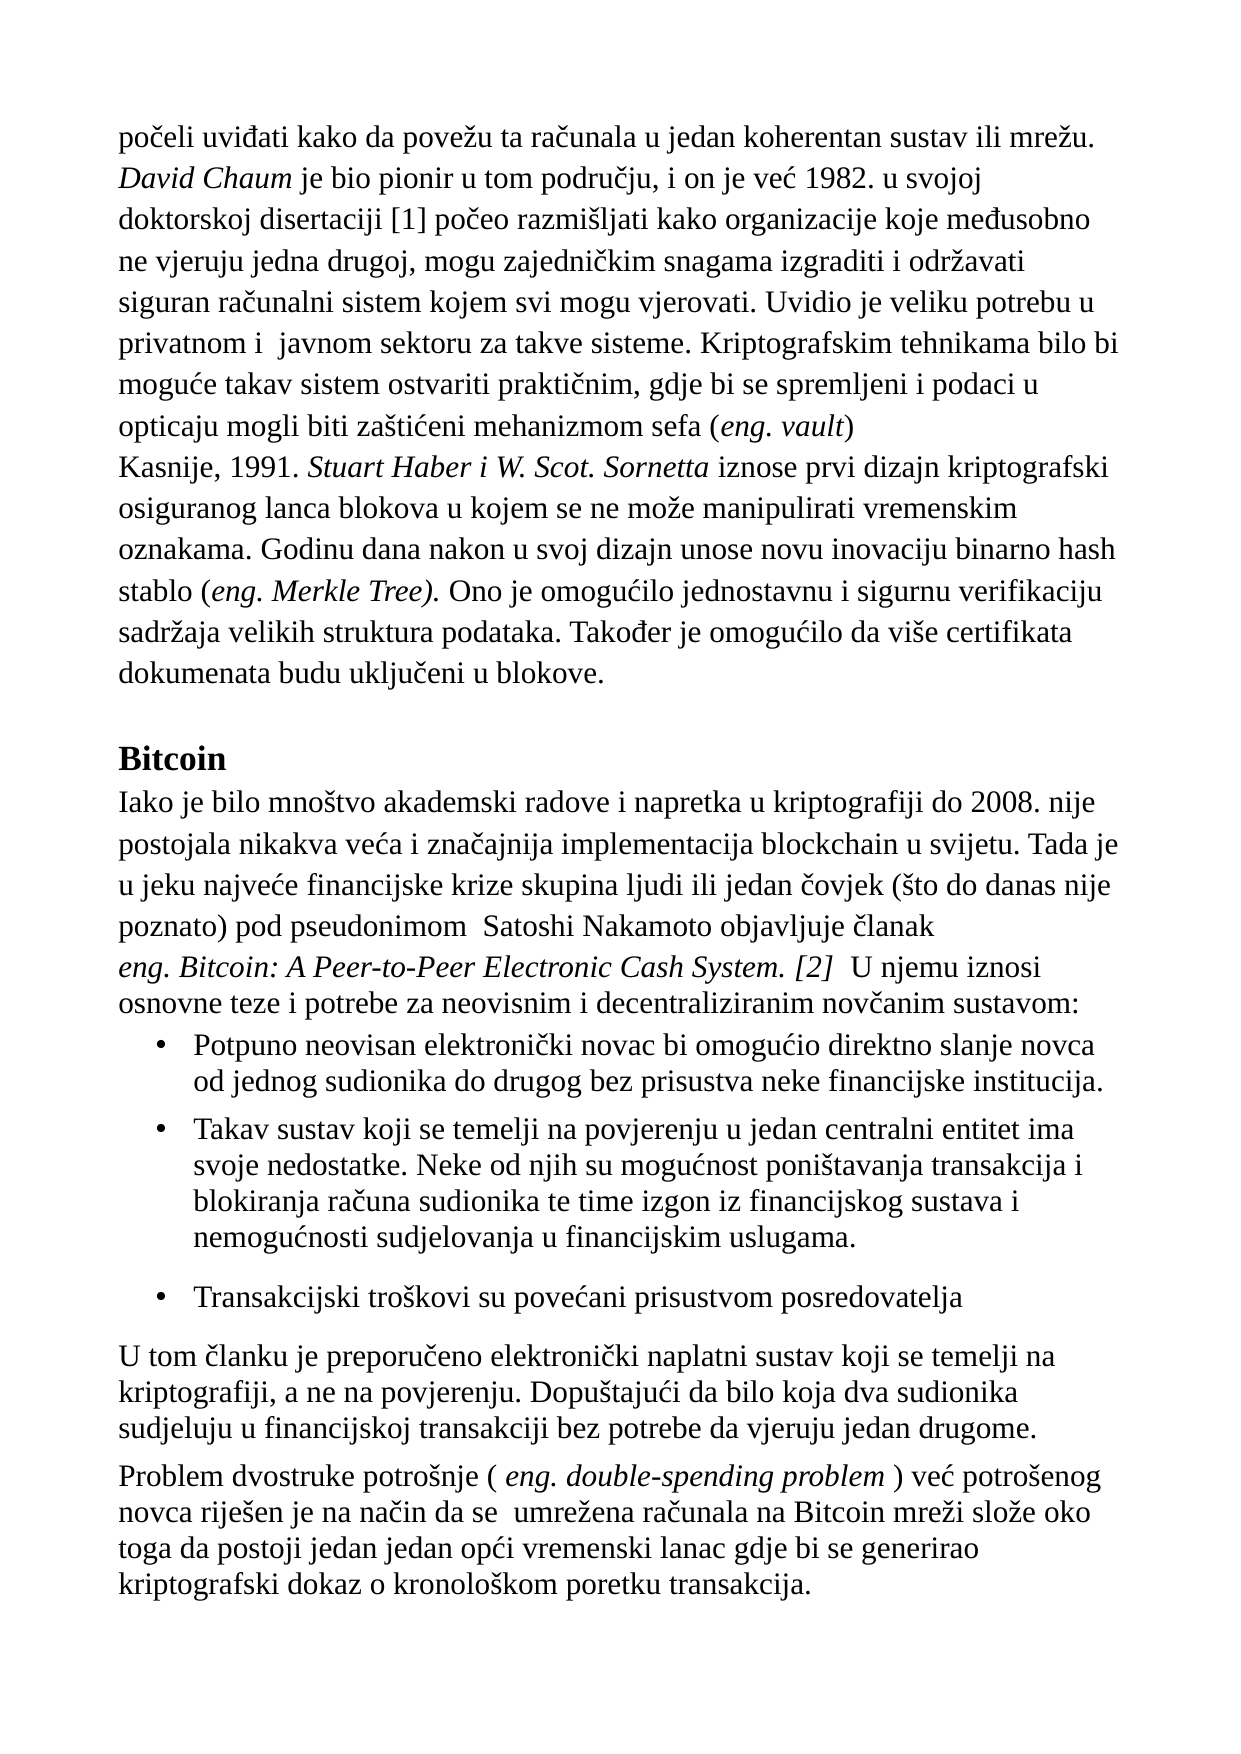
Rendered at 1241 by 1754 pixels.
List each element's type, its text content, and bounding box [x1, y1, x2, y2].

text počeli uviđati kako da povežu ta računala u jedan koherentan sustav ili mrežu. David Chaum je bio pionir u tom području, i on je već 1982. u svojoj doktorskoj disertaciji [1] počeo razmišljati kako organizacije koje međusobno ne vjeruju jedna drugoj, mogu zajedničkim snagama izgraditi i održavati siguran računalni sistem kojem svi mogu vjerovati. Uvidio je veliku potrebu u privatnom i javnom sektoru za takve sisteme. Kriptografskim tehnikama bilo bi moguće takav sistem ostvariti praktičnim, gdje bi se spremljeni i podaci u opticaju mogli biti zaštićeni mehanizmom sefa (eng. vault) [118, 118, 1122, 443]
text eng. Bitcoin: A Peer-to-Peer Electronic Cash System. [2] U njemu iznosi osnovne teze i potrebe za neovisnim i decentraliziranim novčanim sustavom: [118, 949, 1122, 1021]
list Takav sustav koji se temelji na povjerenju u jedan centralni entitet ima svoje nedostatke. Neke od njih su mogućnost poništavanja transakcija i blokiranja računa sudionika te time izgon iz financijskog sustava i nemogućnosti sudjelovanja u financijskim uslugama. [156, 1110, 1122, 1254]
text U tom članku je preporučeno elektronički naplatni sustav koji se temelji na kriptografiji, a ne na povjerenju. Dopuštajući da bilo koja dva sudionika sudjeluju u financijskoj transakciji bez potrebe da vjeruju jedan drugome. [118, 1337, 1122, 1445]
list Transakcijski troškovi su povećani prisustvom posredovatelja [156, 1278, 1122, 1314]
text Bitcoin [118, 737, 1122, 778]
list Potpuno neovisan elektronički novac bi omogućio direktno slanje novca od jednog sudionika do drugog bez prisustva neke financijske institucija. [156, 1027, 1122, 1098]
text Iako je bilo mnoštvo akademski radove i napretka u kriptografiji do 2008. nije postojala nikakva veća i značajnija implementacija blockchain u svijetu. Tada je u jeku najveće financijske krize skupina ljudi ili jedan čovjek (što do danas nije poznato) pod pseudonimom Satoshi Nakamoto objavljuje članak [118, 784, 1122, 943]
text Problem dvostruke potrošnje ( eng. double-spending problem ) već potrošenog novca riješen je na način da se umrežena računala na Bitcoin mreži slože oko toga da postoji jedan jedan opći vremenski lanac gdje bi se generirao kriptografski dokaz o kronološkom poretku transakcija. [118, 1457, 1122, 1601]
text Kasnije, 1991. Stuart Haber i W. Scot. Sornetta iznose prvi dizajn kriptografski osiguranog lanca blokova u kojem se ne može manipulirati vremenskim oznakama. Godinu dana nakon u svoj dizajn unose novu inovaciju binarno hash stablo (eng. Merkle Tree). Ono je omogućilo jednostavnu i sigurnu verifikaciju sadržaja velikih struktura podataka. Također je omogućilo da više certifikata dokumenata budu uključeni u blokove. [118, 448, 1122, 690]
